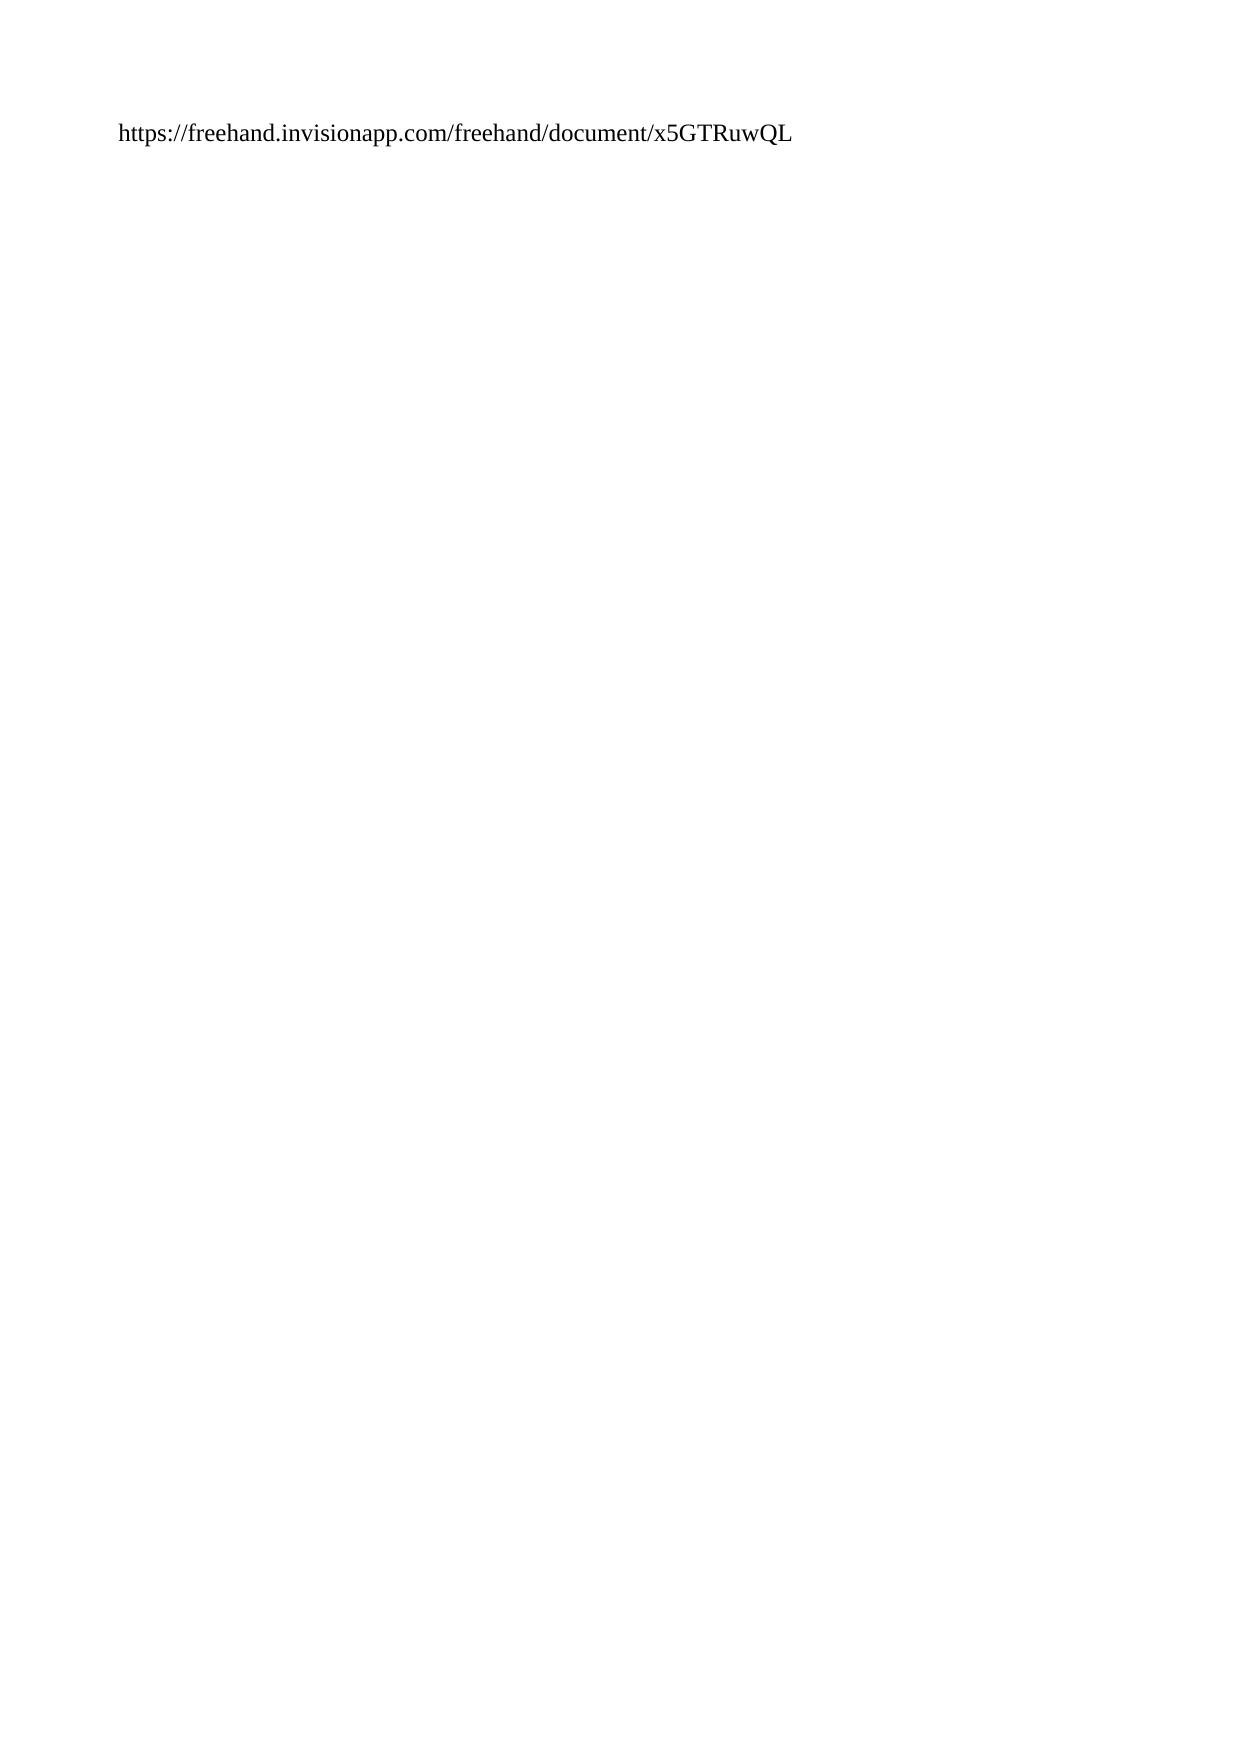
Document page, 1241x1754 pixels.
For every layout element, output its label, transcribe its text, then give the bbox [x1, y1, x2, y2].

text https://freehand.invisionapp.com/freehand/document/x5GTRuwQL [118, 118, 1122, 147]
